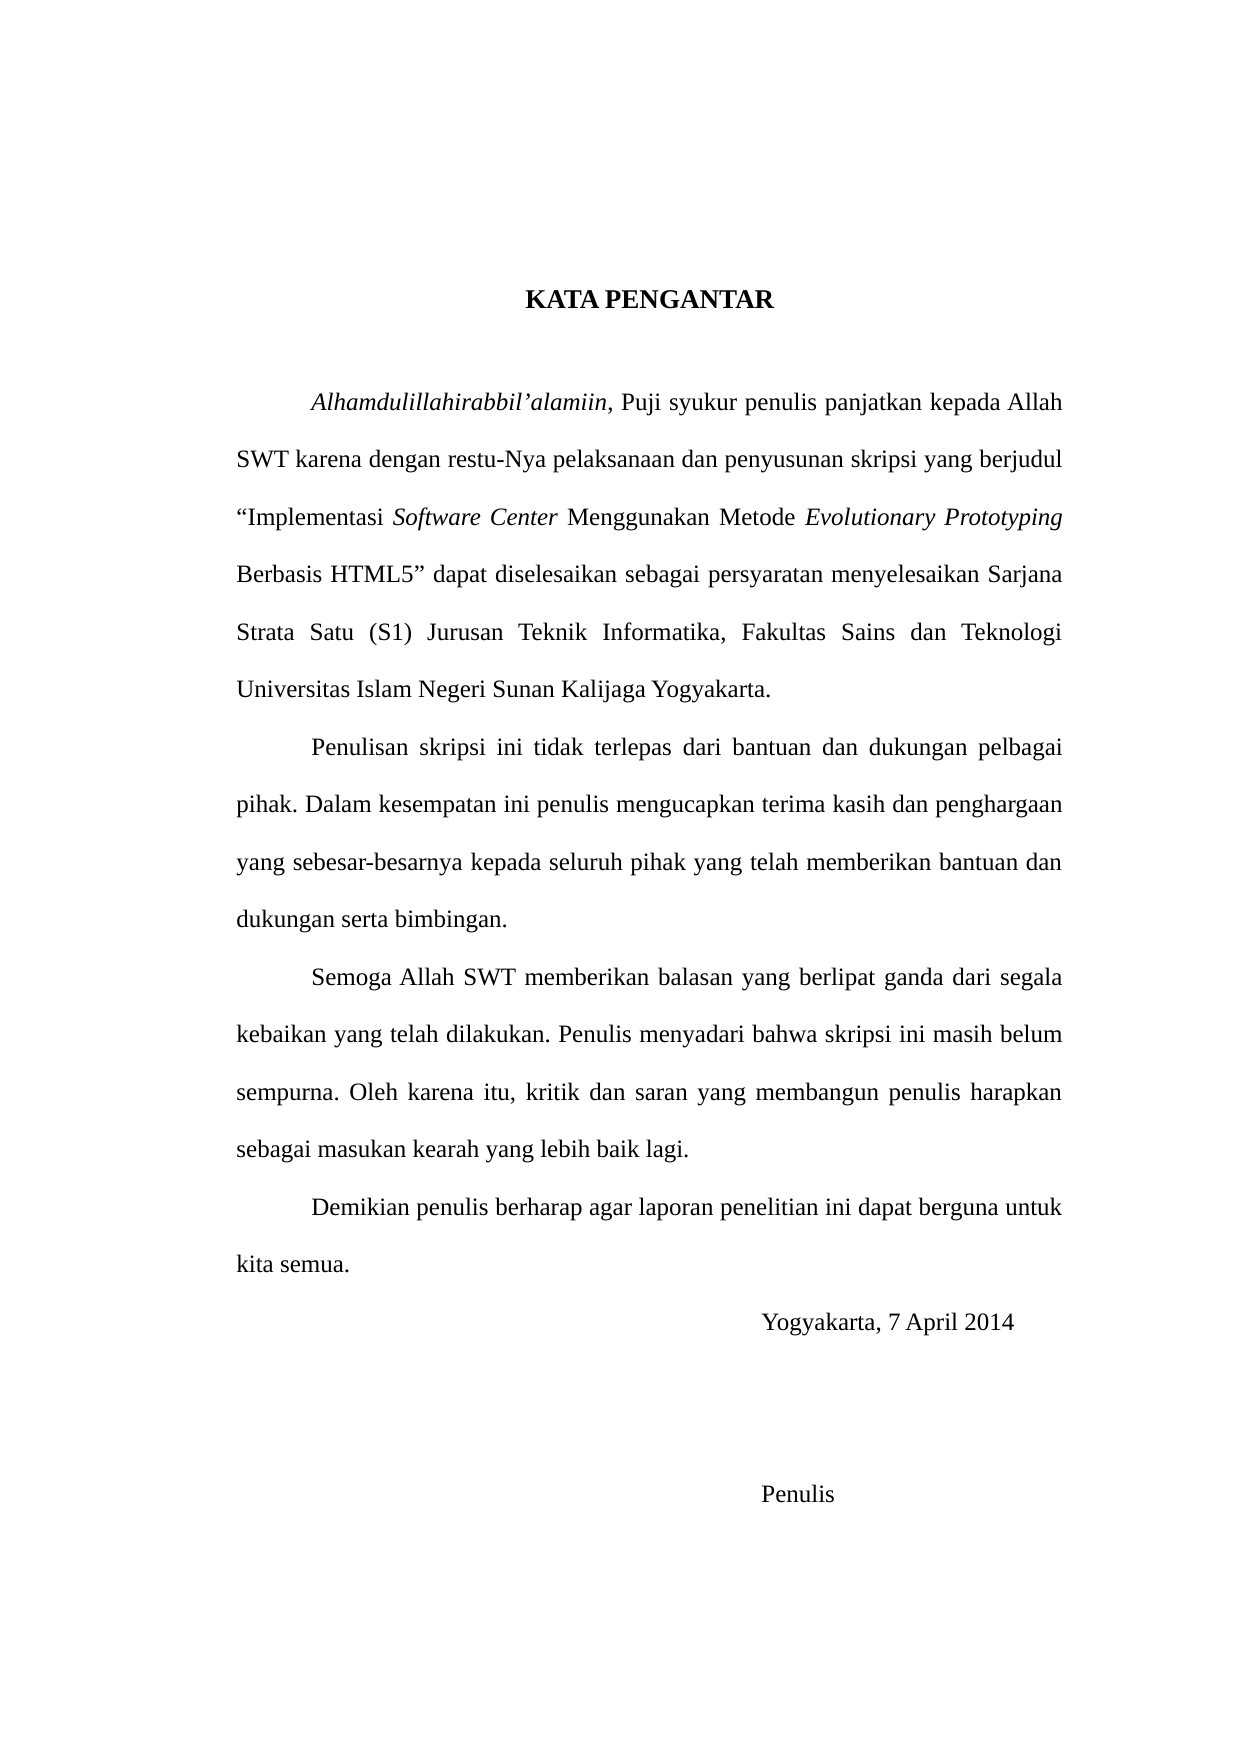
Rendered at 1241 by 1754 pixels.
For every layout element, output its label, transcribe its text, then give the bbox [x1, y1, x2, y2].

text Demikian penulis berharap agar laporan penelitian ini dapat berguna untuk kita semua. [236, 1192, 1063, 1278]
subtitle KATA PENGANTAR [236, 283, 1063, 314]
text Penulisan skripsi ini tidak terlepas dari bantuan dan dukungan pelbagai pihak. Dalam kesempatan ini penulis mengucapkan terima kasih dan penghargaan yang sebesar-besarnya kepada seluruh pihak yang telah memberikan bantuan dan dukungan serta bimbingan. [236, 732, 1063, 933]
text Penulis [686, 1479, 1063, 1508]
text Yogyakarta, 7 April 2014 [761, 1307, 1063, 1336]
text Alhamdulillahirabbil’alamiin, Puji syukur penulis panjatkan kepada Allah SWT karena dengan restu-Nya pelaksanaan dan penyusunan skripsi yang berjudul “Implementasi Software Center Menggunakan Metode Evolutionary Prototyping Berbasis HTML5” dapat diselesaikan sebagai persyaratan menyelesaikan Sarjana Strata Satu (S1) Jurusan Teknik Informatika, Fakultas Sains dan Teknologi Universitas Islam Negeri Sunan Kalijaga Yogyakarta. [236, 387, 1063, 703]
text Semoga Allah SWT memberikan balasan yang berlipat ganda dari segala kebaikan yang telah dilakukan. Penulis menyadari bahwa skripsi ini masih belum sempurna. Oleh karena itu, kritik dan saran yang membangun penulis harapkan sebagai masukan kearah yang lebih baik lagi. [236, 962, 1063, 1163]
